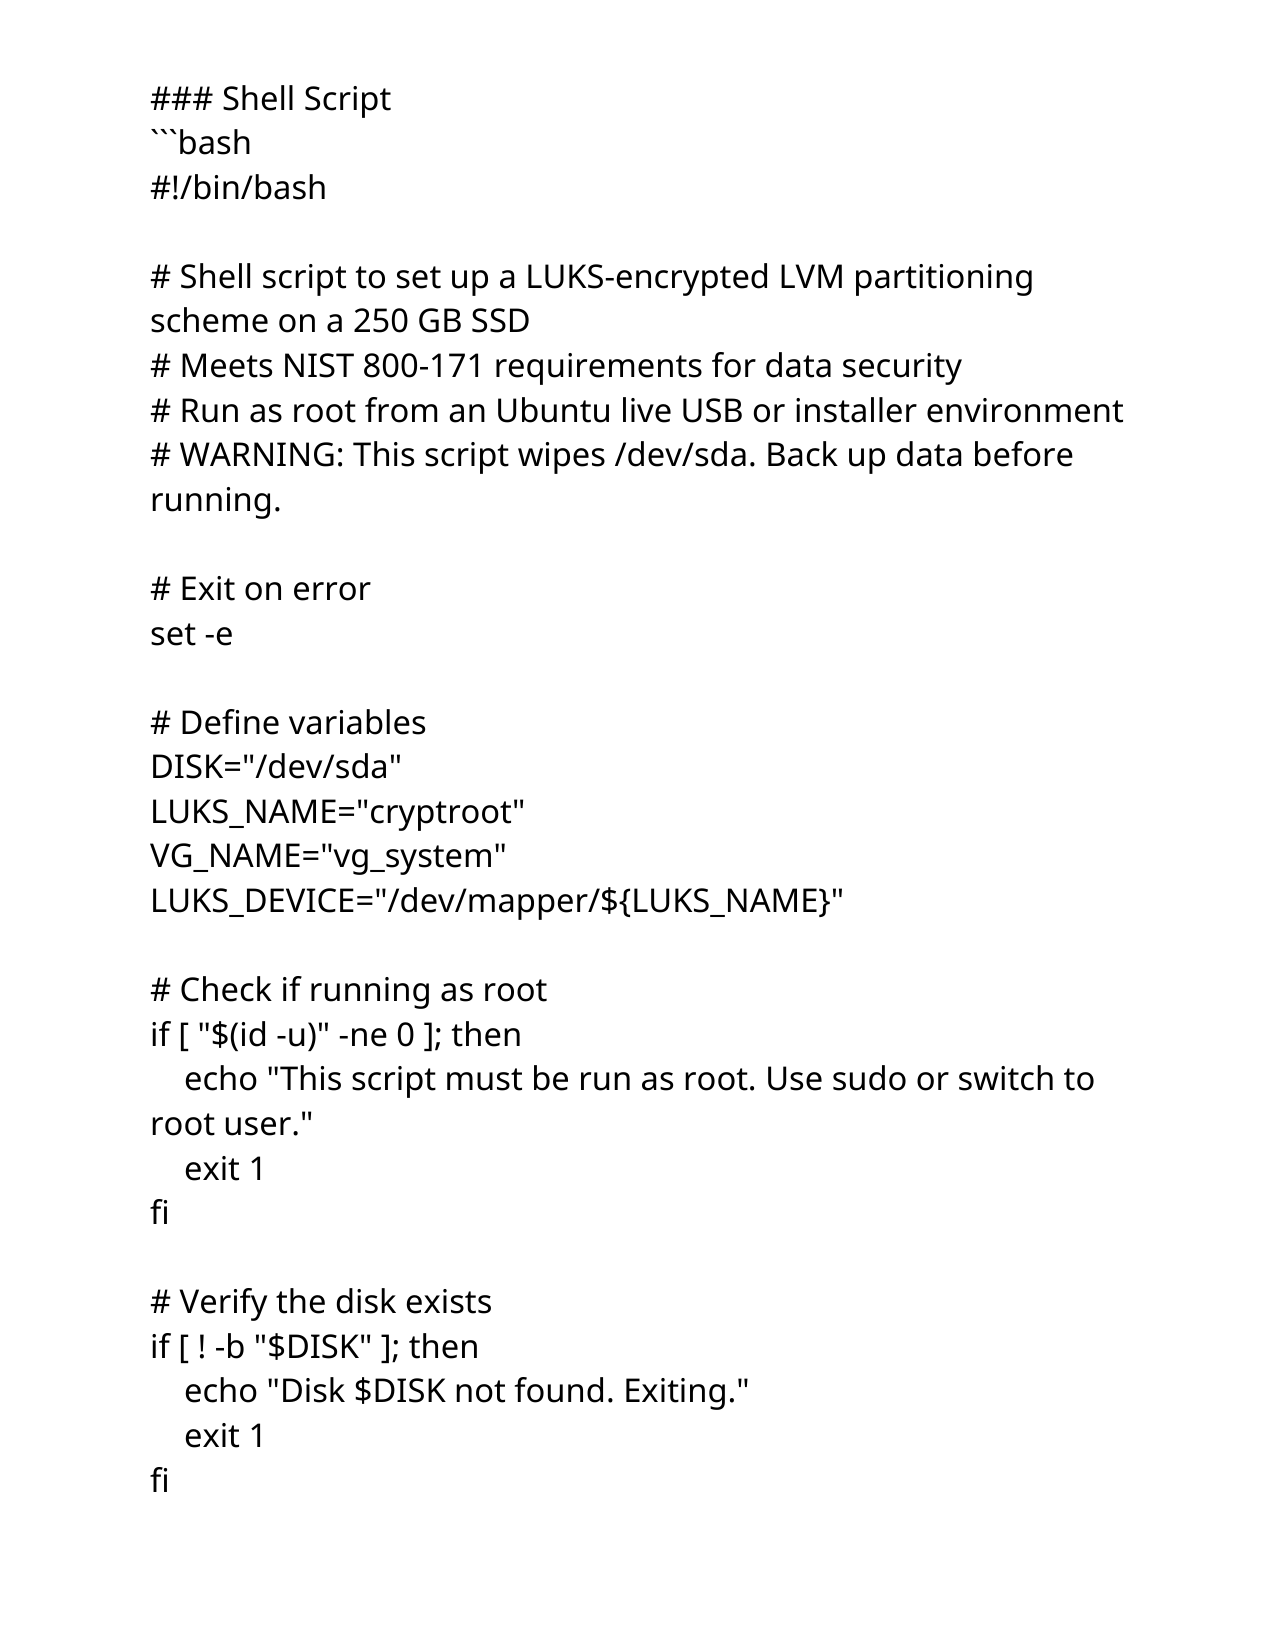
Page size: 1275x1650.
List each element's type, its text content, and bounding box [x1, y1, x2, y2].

text # Meets NIST 800-171 requirements for data security [150, 342, 1125, 387]
text # WARNING: This script wipes /dev/sda. Back up data before running. [150, 432, 1125, 521]
text set -e [150, 610, 1125, 654]
text # Exit on error [150, 565, 1125, 610]
text if [ ! -b "$DISK" ]; then [150, 1323, 1125, 1368]
text ### Shell Script [150, 75, 1125, 119]
text fi [150, 1189, 1125, 1234]
text ```bash [150, 119, 1125, 164]
text LUKS_DEVICE="/dev/mapper/${LUKS_NAME}" [150, 877, 1125, 922]
text # Check if running as root [150, 967, 1125, 1011]
text exit 1 [150, 1145, 1125, 1189]
text DISK="/dev/sda" [150, 744, 1125, 788]
text echo "Disk $DISK not found. Exiting." [150, 1368, 1125, 1412]
text # Define variables [150, 699, 1125, 744]
text echo "This script must be run as root. Use sudo or switch to root user." [150, 1056, 1125, 1145]
text # Shell script to set up a LUKS-encrypted LVM partitioning scheme on a 250 GB SSD [150, 253, 1125, 342]
text exit 1 [150, 1412, 1125, 1457]
text # Verify the disk exists [150, 1279, 1125, 1323]
text #!/bin/bash [150, 164, 1125, 209]
text fi [150, 1457, 1125, 1502]
text if [ "$(id -u)" -ne 0 ]; then [150, 1011, 1125, 1056]
text LUKS_NAME="cryptroot" [150, 788, 1125, 833]
text VG_NAME="vg_system" [150, 833, 1125, 877]
text # Run as root from an Ubuntu live USB or installer environment [150, 387, 1125, 432]
